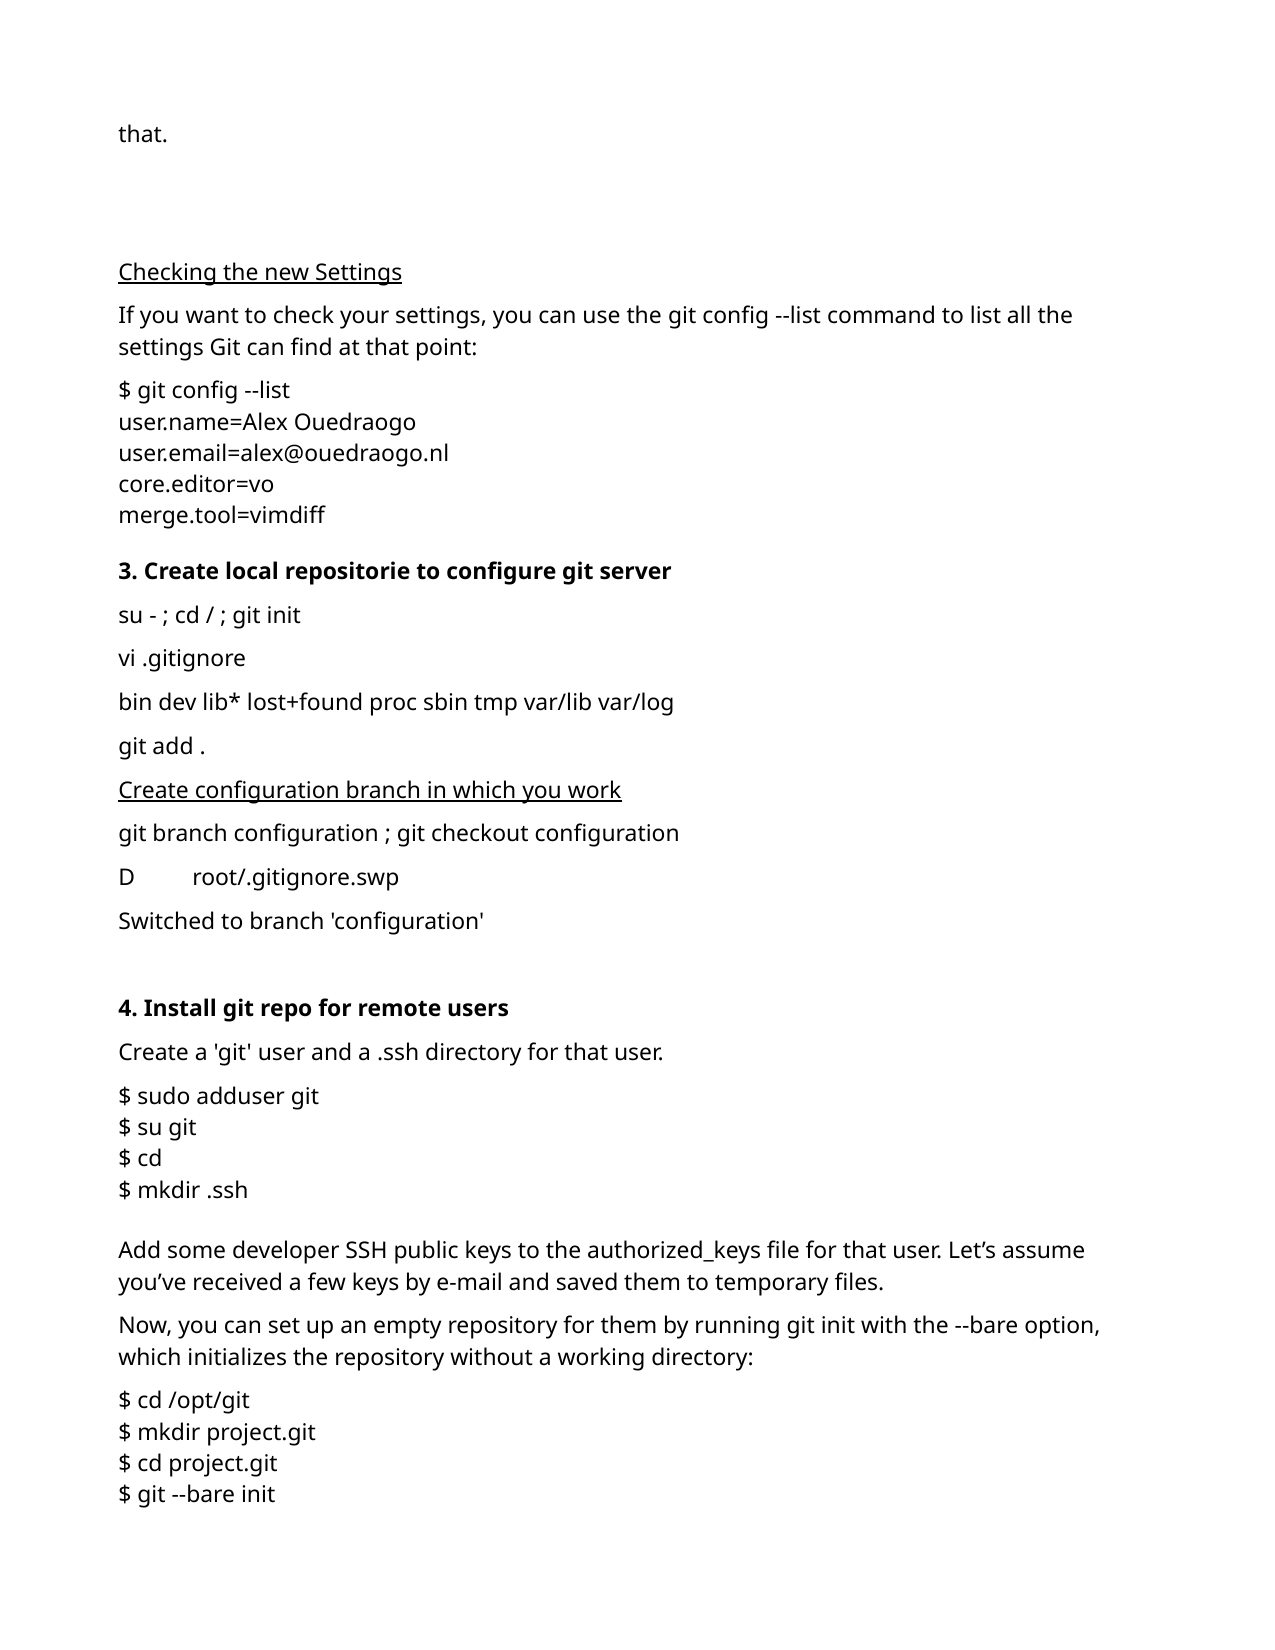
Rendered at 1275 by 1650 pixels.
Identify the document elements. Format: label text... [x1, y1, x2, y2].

text git branch configuration ; git checkout configuration [118, 817, 1157, 849]
text $ cd [118, 1142, 1157, 1174]
text merge.tool=vimdiff [118, 499, 1157, 531]
text 4. Install git repo for remote users [118, 992, 1157, 1024]
text If you want to check your settings, you can use the git config --list command to list all the settings Git can find at that point: [118, 299, 1157, 362]
text $ cd project.git [118, 1447, 1157, 1478]
text Switched to branch 'configuration' [118, 905, 1157, 936]
text user.name=Alex Ouedraogo [118, 406, 1157, 437]
text D root/.gitignore.swp [118, 861, 1157, 892]
subtitle Checking the new Settings [118, 256, 1157, 287]
text $ mkdir .ssh [118, 1174, 1157, 1205]
text vi .gitignore [118, 642, 1157, 674]
text Create a 'git' user and a .ssh directory for that user. [118, 1036, 1157, 1067]
text git add . [118, 730, 1157, 761]
text $ cd /opt/git [118, 1384, 1157, 1416]
text core.editor=vo [118, 468, 1157, 499]
text Now, you can set up an empty repository for them by running git init with the --bare option, which initializes the repository without a working directory: [118, 1309, 1157, 1372]
text $ mkdir project.git [118, 1416, 1157, 1447]
text bin dev lib* lost+found proc sbin tmp var/lib var/log [118, 686, 1157, 717]
text $ sudo adduser git [118, 1080, 1157, 1111]
text $ git --bare init [118, 1478, 1157, 1509]
text Add some developer SSH public keys to the authorized_keys file for that user. Let’s assume you’ve received a few keys by e-mail and saved them to temporary files. [118, 1234, 1157, 1297]
text $ git config --list [118, 374, 1157, 406]
text user.email=alex@ouedraogo.nl [118, 437, 1157, 468]
text Create configuration branch in which you work [118, 774, 1157, 805]
text $ su git [118, 1111, 1157, 1142]
text 3. Create local repositorie to configure git server [118, 555, 1157, 586]
text su - ; cd / ; git init [118, 599, 1157, 630]
text that. [118, 118, 1157, 149]
